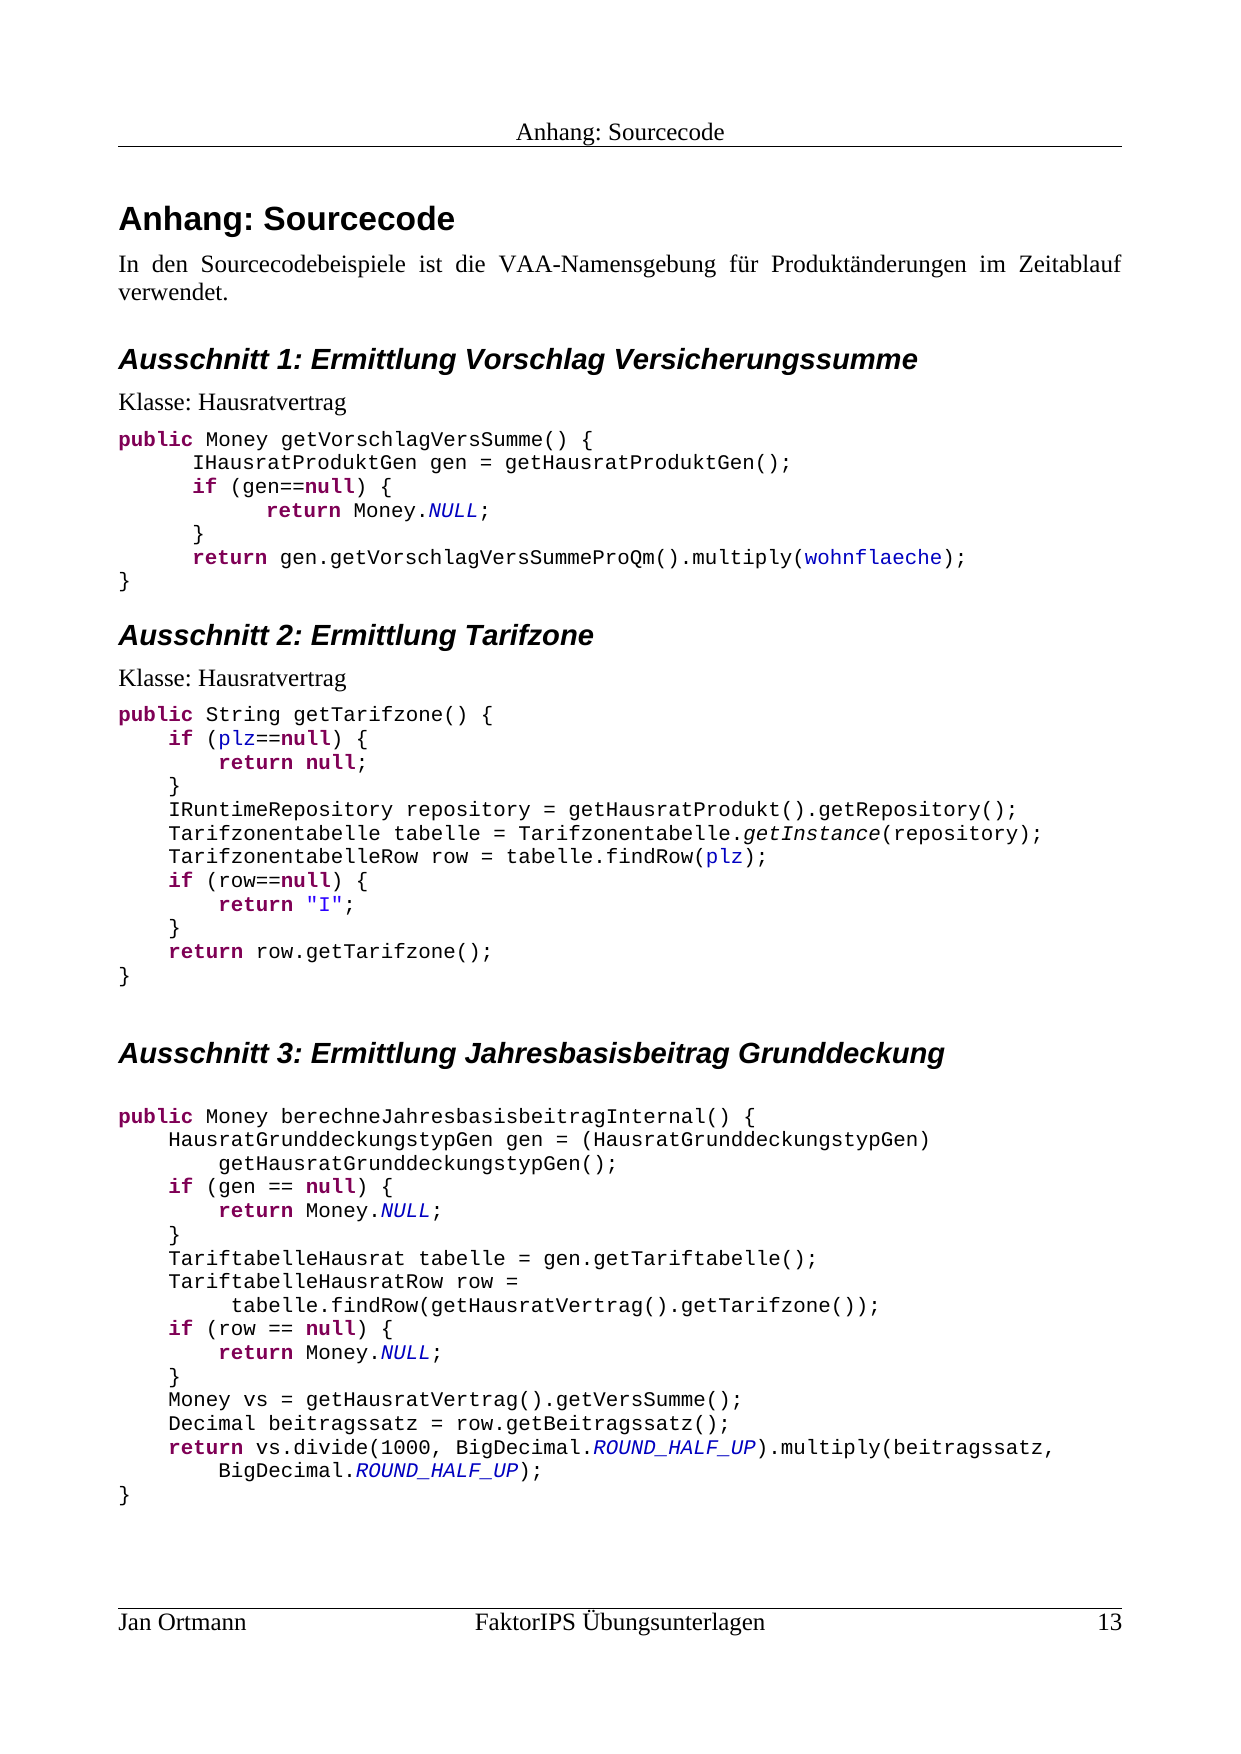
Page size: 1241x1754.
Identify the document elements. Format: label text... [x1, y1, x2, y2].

text Money vs = getHausratVertrag().getVersSumme(); [118, 1389, 1122, 1413]
text public Money berechneJahresbasisbeitragInternal() { [118, 1106, 1122, 1129]
subtitle Anhang: Sourcecode [118, 200, 1122, 238]
text TariftabelleHausratRow row = tabelle.findRow(getHausratVertrag().getTarifzone()); [118, 1271, 1122, 1318]
subtitle Ausschnitt 3: Ermittlung Jahresbasisbeitrag Grunddeckung [118, 1037, 1122, 1069]
text } [118, 1224, 1122, 1247]
text if (gen == null) { [118, 1177, 1122, 1200]
text public String getTarifzone() { [118, 704, 1122, 728]
text } [118, 523, 1122, 547]
text return row.getTarifzone(); [118, 941, 1122, 964]
text HausratGrunddeckungstypGen gen = (HausratGrunddeckungstypGen) getHausratGrunddeckungstypGen(); [118, 1129, 1122, 1177]
text Tarifzonentabelle tabelle = Tarifzonentabelle.getInstance(repository); [118, 823, 1122, 846]
text Decimal beitragssatz = row.getBeitragssatz(); [118, 1413, 1122, 1437]
text if (row==null) { [118, 870, 1122, 894]
text if (row == null) { [118, 1318, 1122, 1342]
text return null; [118, 752, 1122, 775]
text return Money.NULL; [118, 499, 1122, 523]
text IRuntimeRepository repository = getHausratProdukt().getRepository(); [118, 799, 1122, 823]
text return vs.divide(1000, BigDecimal.ROUND_HALF_UP).multiply(beitragssatz, BigDecimal.ROUND_HALF_UP); [118, 1437, 1122, 1484]
subtitle Ausschnitt 2: Ermittlung Tarifzone [118, 619, 1122, 652]
text public Money getVorschlagVersSumme() { [118, 429, 1122, 452]
text } [118, 1366, 1122, 1389]
text return gen.getVorschlagVersSummeProQm().multiply(wohnflaeche); [118, 547, 1122, 571]
text In den Sourcecodebeispiele ist die VAA-Namensgebung für Produktänderungen im Zeitablauf verwendet. [118, 250, 1122, 306]
text } [118, 964, 1122, 988]
subtitle Ausschnitt 1: Ermittlung Vorschlag Versicherungssumme [118, 343, 1122, 376]
text Klasse: Hausratvertrag [118, 388, 1122, 416]
text return Money.NULL; [118, 1200, 1122, 1224]
text TariftabelleHausrat tabelle = gen.getTariftabelle(); [118, 1247, 1122, 1271]
text return "I"; [118, 894, 1122, 917]
text } [118, 775, 1122, 799]
text if (gen==null) { [118, 476, 1122, 499]
text if (plz==null) { [118, 728, 1122, 752]
text } [118, 1484, 1122, 1508]
text Klasse: Hausratvertrag [118, 664, 1122, 692]
text IHausratProduktGen gen = getHausratProduktGen(); [118, 452, 1122, 476]
text return Money.NULL; [118, 1342, 1122, 1366]
text TarifzonentabelleRow row = tabelle.findRow(plz); [118, 846, 1122, 870]
text } [118, 917, 1122, 941]
text } [118, 571, 1122, 594]
